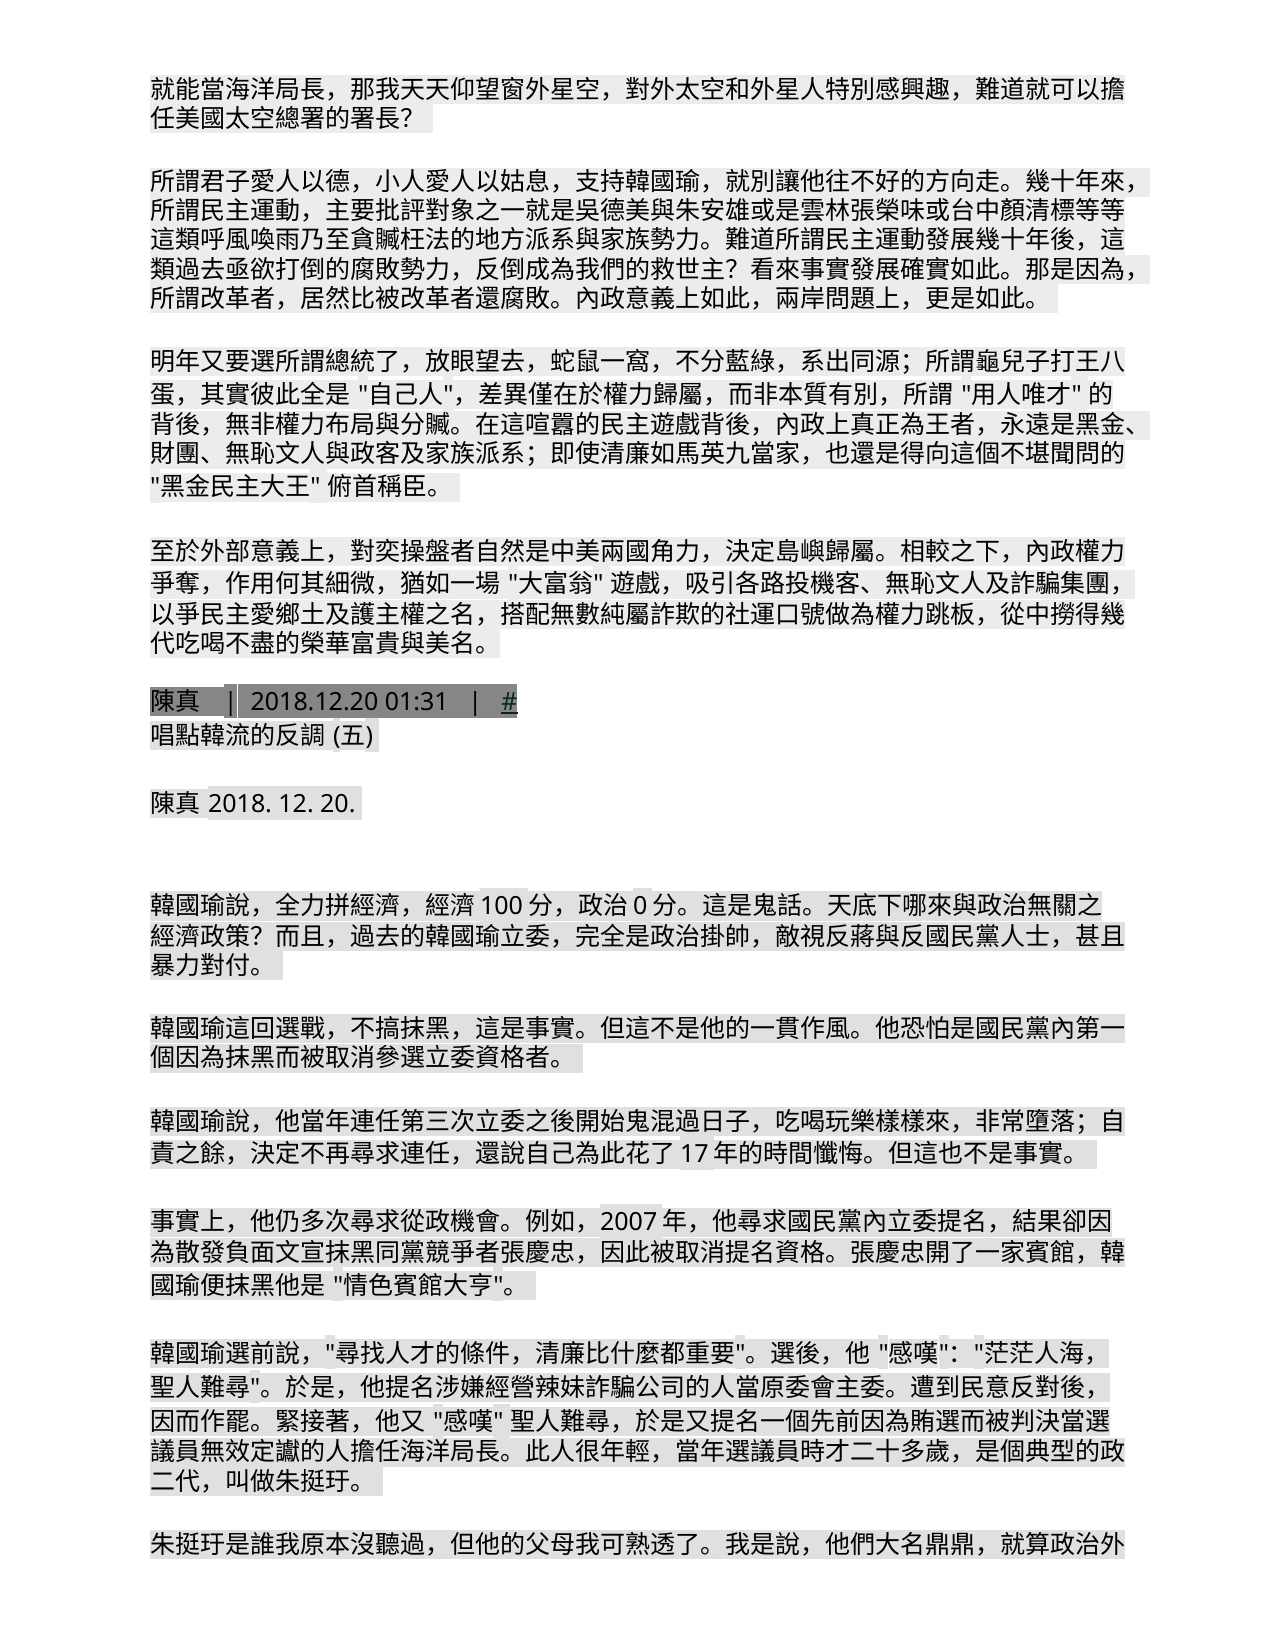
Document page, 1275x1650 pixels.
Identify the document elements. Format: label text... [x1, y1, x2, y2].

text 陳真 | 2018.12.20 01:31 | # [150, 683, 1125, 718]
text 唱點韓流的反調 (五) 陳真 2018. 12. 20. 韓國瑜說，全力拼經濟，經濟100分，政治0分。這是鬼話。天底下哪來與政治無關之經濟政策？而且，過去的韓國瑜立委，完全是政治掛帥，敵視反蔣與反國民黨人士，甚且暴力對付。 韓國瑜這回選戰，不搞抹黑，這是事實。但這不是他的一貫作風。他恐怕是國民黨內第一個因為抹黑而被取消參選立委資格者。 韓國瑜說，他當年連任第三次立委之後開始鬼混過日子，吃喝玩樂樣樣來，非常墮落；自責之餘，決定不再尋求連任，還說自己為此花了17年的時間懺悔。但這也不是事實。 事實上，他仍多次尋求從政機會。例如，2007年，他尋求國民黨內立委提名，結果卻因為散發負面文宣抹黑同黨競爭者張慶忠，因此被取消提名資格。張慶忠開了一家賓館，韓國瑜便抹黑他是 "情色賓館大亨"。 韓國瑜選前說，"尋找人才的條件，清廉比什麼都重要"。選後，他 "感嘆"："茫茫人海，聖人難尋"。於是，他提名涉嫌經營辣妹詐騙公司的人當原委會主委。遭到民意反對後，因而作罷。緊接著，他又 "感嘆" 聖人難尋，於是又提名一個先前因為賄選而被判決當選議員無效定讞的人擔任海洋局長。此人很年輕，當年選議員時才二十多歲，是個典型的政二代，叫做朱挺玗。 朱挺玗是誰我原本沒聽過，但他的父母我可熟透了。我是說，他們大名鼎鼎，就算政治外 [150, 718, 1125, 1559]
text 唱點韓流的反調 (六) 陳真 2018. 12. 22. 十四年前，亦即2004年，數十個所謂社運與民間團體聲勢浩大地組成一個「反賄選家族參選聯盟」，發起各種抗議活動，要求涉嫌賄選者之家族成員亦不應參選。其中主要被點名批判的就是吳德美與朱安雄的大女兒朱挺珊，也就是這位被韓國瑜延攬為海洋局局長朱挺玗的姊姊；當時她 "代父出征" 參選，而她們的父親因為議長賄選及一些貪瀆案件逃亡海外，被列為十大通緝要犯之首。 當時，我在蘋果日報上寫了篇文章聲援這些參選人，引來許多批評，說我怎麼可以聲援這些惡名昭彰的 "賄選家族"。當時我人還在英國，據島內朋友說，我的文章被這些參選人拿來製作成文宣，為其參選之正當性辯護。我的文章其實寫得很清楚，家裏有人犯法，即便罪大惡極，犯罪者的家人在法律上依舊清白，憑什麼剝奪他們參選的權利呢？這只是最基本的法律觀念不是嗎？就算是個罪犯，如果他仍有參選權利，那你就沒有資格強迫他退選。你大可叫大家別投票給他們，但憑什麼叫他們退選？ 參選是個人權利，不應憑著某種道德規範或政治正確就加以剝奪。但是，賦予大權當官，卻擺明是引進整個家族與派系勢力，兩者不能混為一談。韓國瑜說，芸芸眾生，聖人難尋。這樣一種回應，是把大家當白痴。 而且，如果你無法忍受吳音寧，憑什麼能忍受朱挺玗？人渣黨當初找吳音寧當北農總經理，遇到外界關於她在專業上不適任的批評時，就說她什麼向來關心農業，什麼碩士論文研究農業云云。韓國瑜也一樣，要大家別把眼光放在賄選，而應該放在朱挺玗的 "專業長才"。所謂專業長才，不過就是因為她的家族事業中有一家公司叫做海裕屋，賣鮮魚飯之類，老闆就是朱挺玗。我家附近就有一間海裕屋，不貴，一百多塊，我常吃。但是，如果憑這樣就能當海洋局長，那我天天仰望窗外星空，對外太空和外星人特別感興趣，難道就可以擔任美國太空總署的署長？ 所謂君子愛人以德，小人愛人以姑息，支持韓國瑜，就別讓他往不好的方向走。幾十年來，所謂民主運動，主要批評對象之一就是吳德美與朱安雄或是雲林張榮味或台中顏清標等等這類呼風喚雨乃至貪贓枉法的地方派系與家族勢力。難道所謂民主運動發展幾十年後，這類過去亟欲打倒的腐敗勢力，反倒成為我們的救世主？看來事實發展確實如此。那是因為，所謂改革者，居然比被改革者還腐敗。內政意義上如此，兩岸問題上，更是如此。 明年又要選所謂總統了，放眼望去，蛇鼠一窩，不分藍綠，系出同源；所謂龜兒子打王八蛋，其實彼此全是 "自己人"，差異僅在於權力歸屬，而非本質有別，所謂 "用人唯才" 的背後，無非權力布局與分贓。在這喧囂的民主遊戲背後，內政上真正為王者，永遠是黑金、財團、無恥文人與政客及家族派系；即使清廉如馬英九當家，也還是得向這個不堪聞問的 "黑金民主大王" 俯首稱臣。 至於外部意義上，對奕操盤者自然是中美兩國角力，決定島嶼歸屬。相較之下，內政權力爭奪，作用何其細微，猶如一場 "大富翁" 遊戲，吸引各路投機客、無恥文人及詐騙集團，以爭民主愛鄉土及護主權之名，搭配無數純屬詐欺的社運口號做為權力跳板，從中撈得幾代吃喝不盡的榮華富貴與美名。 [150, 75, 1125, 658]
